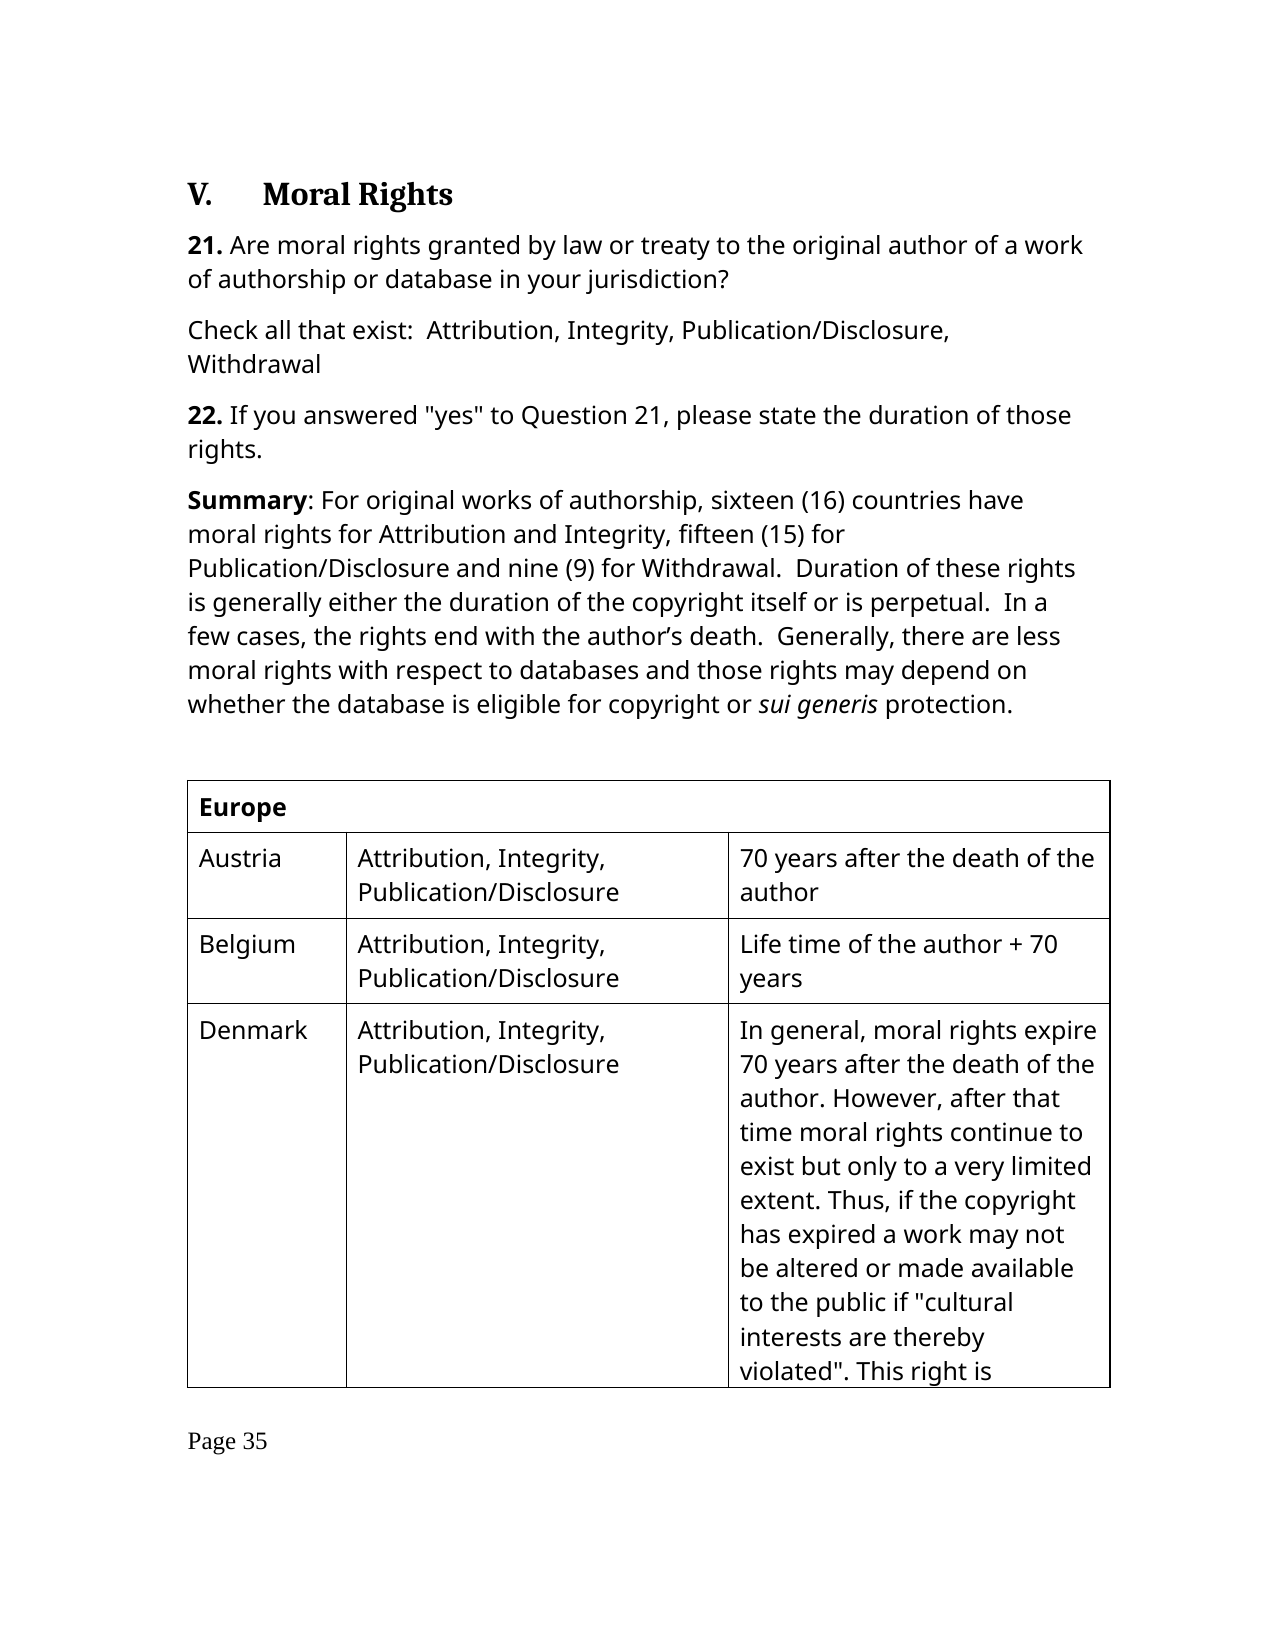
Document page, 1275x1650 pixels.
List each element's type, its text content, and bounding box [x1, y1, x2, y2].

table_cell 70 years after the death of the author [729, 833, 1109, 917]
table_cell Attribution, Integrity, Publication/Disclosure [347, 1004, 728, 1387]
table_cell Attribution, Integrity, Publication/Disclosure [347, 833, 728, 917]
table_cell Belgium [188, 919, 346, 1003]
table_cell In general, moral rights expire 70 years after the death of the author. However, after that time moral rights continue to exist but only to a very limited extent. Thus, if the copyright has expired a work may not be altered or made available to the public if "cultural interests are thereby violated". This right is [729, 1004, 1109, 1387]
table_cell Life time of the author + 70 years [729, 919, 1109, 1003]
table_cell Austria [188, 833, 346, 917]
text Check all that exist: Attribution, Integrity, Publication/Disclosure, Withdrawal [187, 313, 1087, 381]
subtitle V. Moral Rights [187, 175, 1087, 213]
text Summary: For original works of authorship, sixteen (16) countries have moral rights for Attribution and Integrity, fifteen (15) for Publication/Disclosure and nine (9) for Withdrawal. Duration of these rights is generally either the duration of the copyright itself or is perpetual. In a few cases, the rights end with the author’s death. Generally, there are less moral rights with respect to databases and those rights may depend on whether the database is eligible for copyright or sui generis protection. [187, 482, 1087, 721]
text 22. If you answered "yes" to Question 21, please state the duration of those rights. [187, 397, 1087, 466]
text 21. Are moral rights granted by law or treaty to the original author of a work of authorship or database in your jurisdiction? [187, 228, 1087, 296]
table_header Europe [188, 781, 1109, 832]
table_cell Attribution, Integrity, Publication/Disclosure [347, 919, 728, 1003]
table_cell Denmark [188, 1004, 346, 1387]
